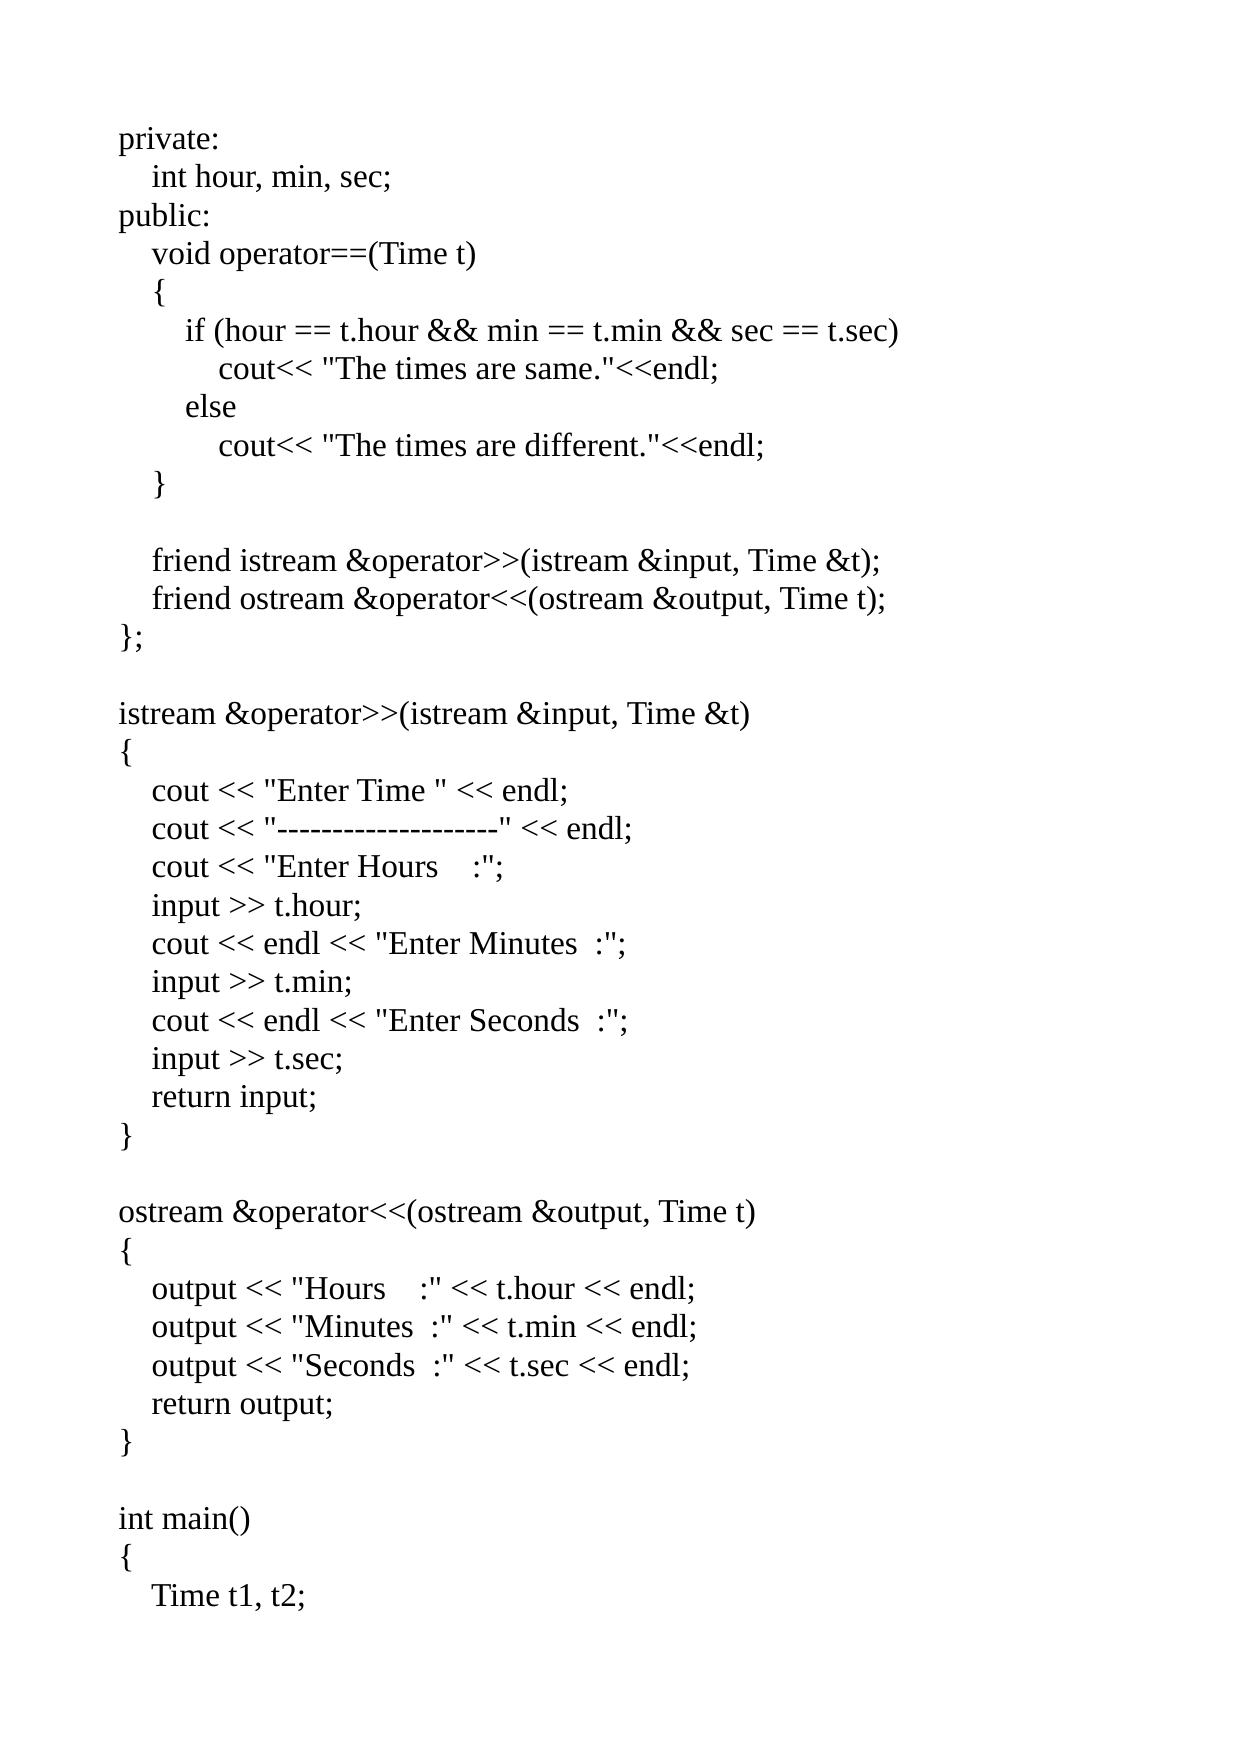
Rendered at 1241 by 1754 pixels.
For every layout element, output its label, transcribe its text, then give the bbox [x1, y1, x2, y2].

text { [118, 731, 1122, 770]
text cout << "Enter Hours :"; [118, 846, 1122, 885]
text }; [118, 616, 1122, 655]
text output << "Minutes :" << t.min << endl; [118, 1306, 1122, 1345]
text return output; [118, 1383, 1122, 1421]
text input >> t.min; [118, 961, 1122, 1000]
text if (hour == t.hour && min == t.min && sec == t.sec) [118, 310, 1122, 348]
text ostream &operator<<(ostream &output, Time t) [118, 1191, 1122, 1230]
text cout << "Enter Time " << endl; [118, 770, 1122, 808]
text input >> t.sec; [118, 1038, 1122, 1076]
text } [118, 1421, 1122, 1460]
text return input; [118, 1076, 1122, 1115]
text input >> t.hour; [118, 885, 1122, 923]
text Time t1, t2; [118, 1575, 1122, 1613]
text { [118, 1230, 1122, 1268]
text else [118, 386, 1122, 425]
text private: [118, 118, 1122, 156]
text void operator==(Time t) [118, 233, 1122, 271]
text int hour, min, sec; [118, 156, 1122, 195]
text cout<< "The times are different."<<endl; [118, 425, 1122, 463]
text output << "Hours :" << t.hour << endl; [118, 1268, 1122, 1306]
text { [118, 1536, 1122, 1575]
text cout << "--------------------" << endl; [118, 808, 1122, 846]
text cout<< "The times are same."<<endl; [118, 348, 1122, 386]
text int main() [118, 1498, 1122, 1536]
text istream &operator>>(istream &input, Time &t) [118, 693, 1122, 731]
text cout << endl << "Enter Minutes :"; [118, 923, 1122, 961]
text } [118, 1115, 1122, 1153]
text } [118, 463, 1122, 501]
text { [118, 271, 1122, 310]
text friend istream &operator>>(istream &input, Time &t); [118, 540, 1122, 578]
text output << "Seconds :" << t.sec << endl; [118, 1345, 1122, 1383]
text friend ostream &operator<<(ostream &output, Time t); [118, 578, 1122, 616]
text public: [118, 195, 1122, 233]
text cout << endl << "Enter Seconds :"; [118, 1000, 1122, 1038]
